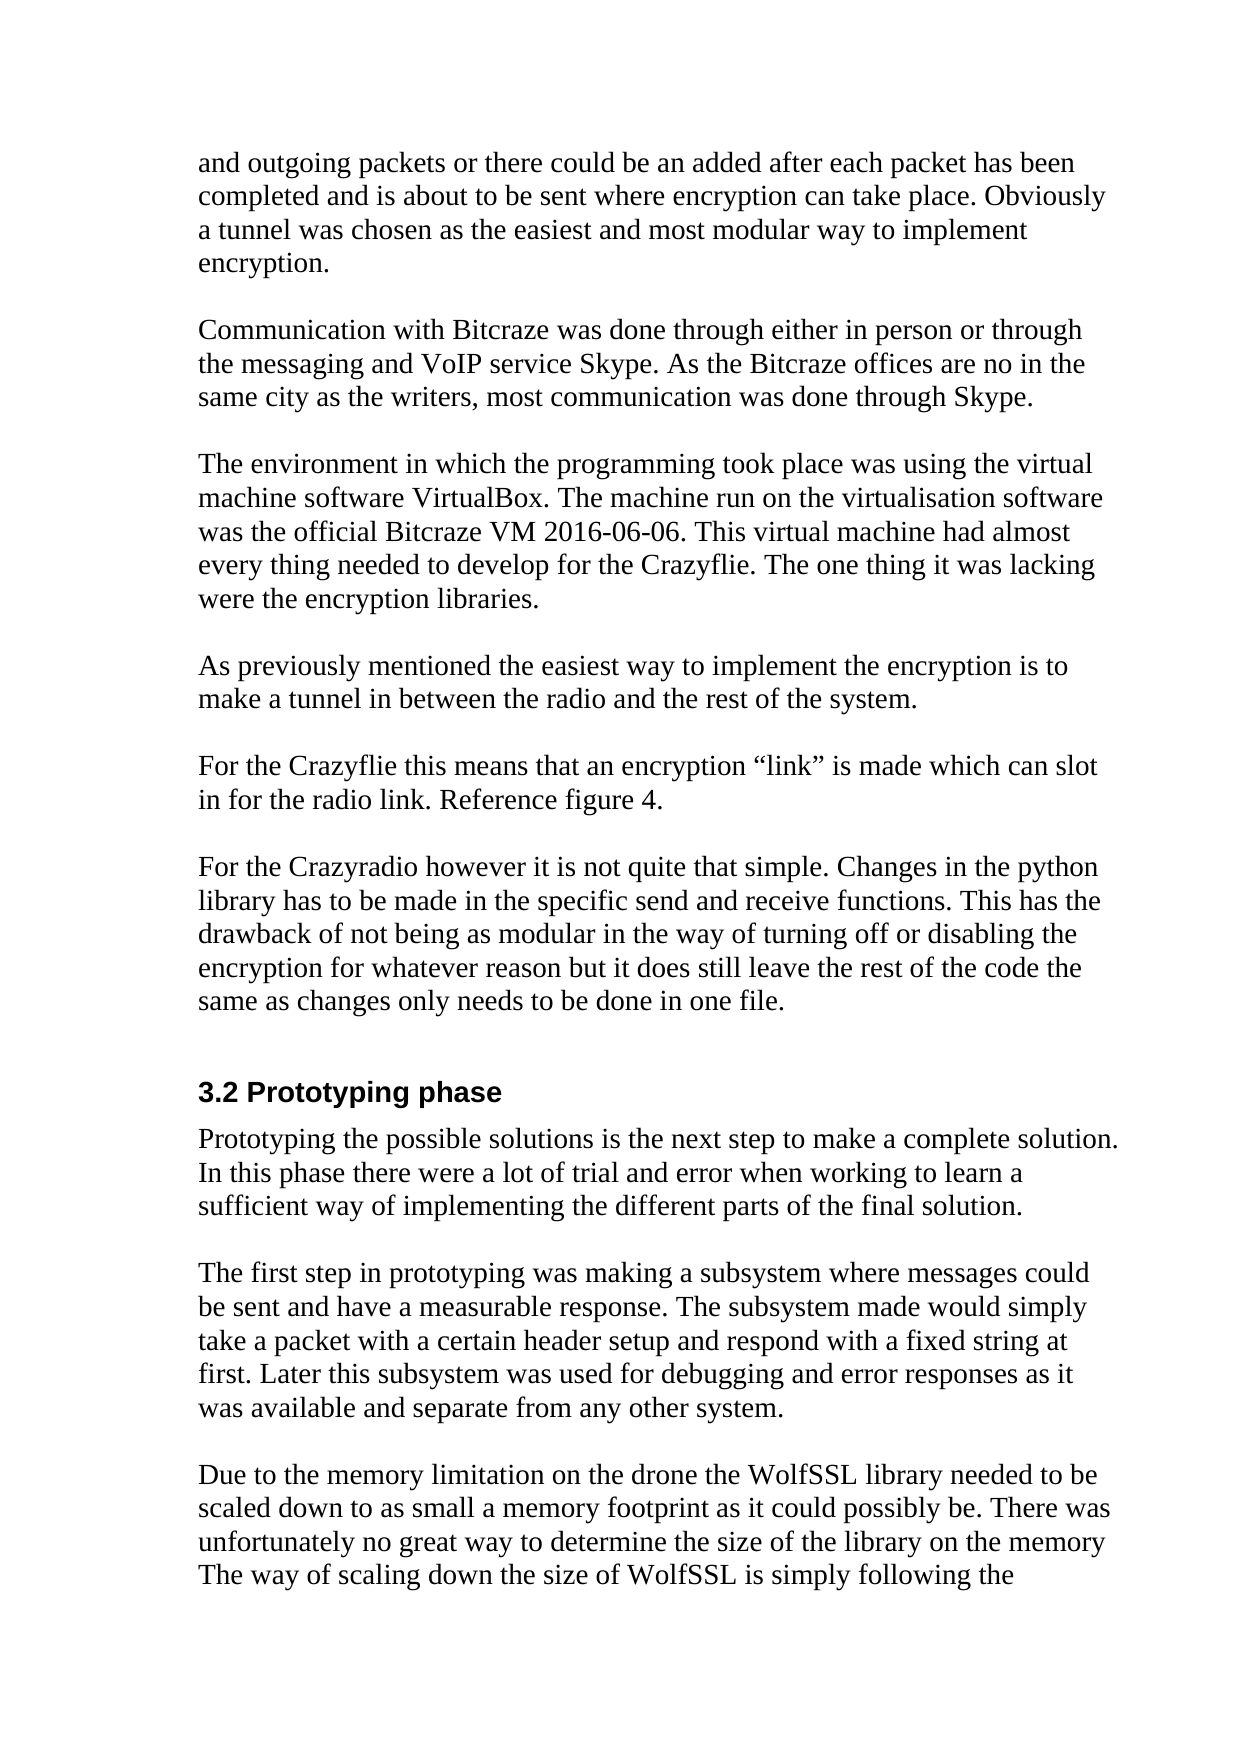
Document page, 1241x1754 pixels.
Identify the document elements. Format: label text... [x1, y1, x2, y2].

text Communication with Bitcraze was done through either in person or through the messaging and VoIP service Skype. As the Bitcraze offices are no in the same city as the writers, most communication was done through Skype. [198, 312, 1119, 413]
text Prototyping the possible solutions is the next step to make a complete solution. In this phase there were a lot of trial and error when working to learn a sufficient way of implementing the different parts of the final solution. [198, 1121, 1119, 1222]
text The environment in which the programming took place was using the virtual machine software VirtualBox. The machine run on the virtualisation software was the official Bitcraze VM 2016-06-06. This virtual machine had almost every thing needed to develop for the Crazyflie. The one thing it was lacking were the encryption libraries. [198, 447, 1119, 614]
text The first step in prototyping was making a subsystem where messages could be sent and have a measurable response. The subsystem made would simply take a packet with a certain header setup and respond with a fixed string at first. Later this subsystem was used for debugging and error responses as it was available and separate from any other system. [198, 1256, 1119, 1423]
text For the Crazyflie this means that an encryption “link” is made which can slot in for the radio link. Reference figure 4. [198, 748, 1119, 816]
text For the Crazyradio however it is not quite that simple. Changes in the python library has to be made in the specific send and receive functions. This has the drawback of not being as modular in the way of turning off or disabling the encryption for whatever reason but it does still leave the rest of the code the same as changes only needs to be done in one file. [198, 849, 1119, 1017]
text Due to the memory limitation on the drone the WolfSSL library needed to be scaled down to as small a memory footprint as it could possibly be. There was unfortunately no great way to determine the size of the library on the memory The way of scaling down the size of WolfSSL is simply following the [198, 1457, 1119, 1591]
text and outgoing packets or there could be an added after each packet has been completed and is about to be sent where encryption can take place. Obviously a tunnel was chosen as the easiest and most modular way to implement encryption. [198, 145, 1119, 279]
text As previously mentioned the easiest way to implement the encryption is to make a tunnel in between the radio and the rest of the system. [198, 648, 1119, 715]
subtitle Prototyping phase [198, 1075, 1119, 1109]
